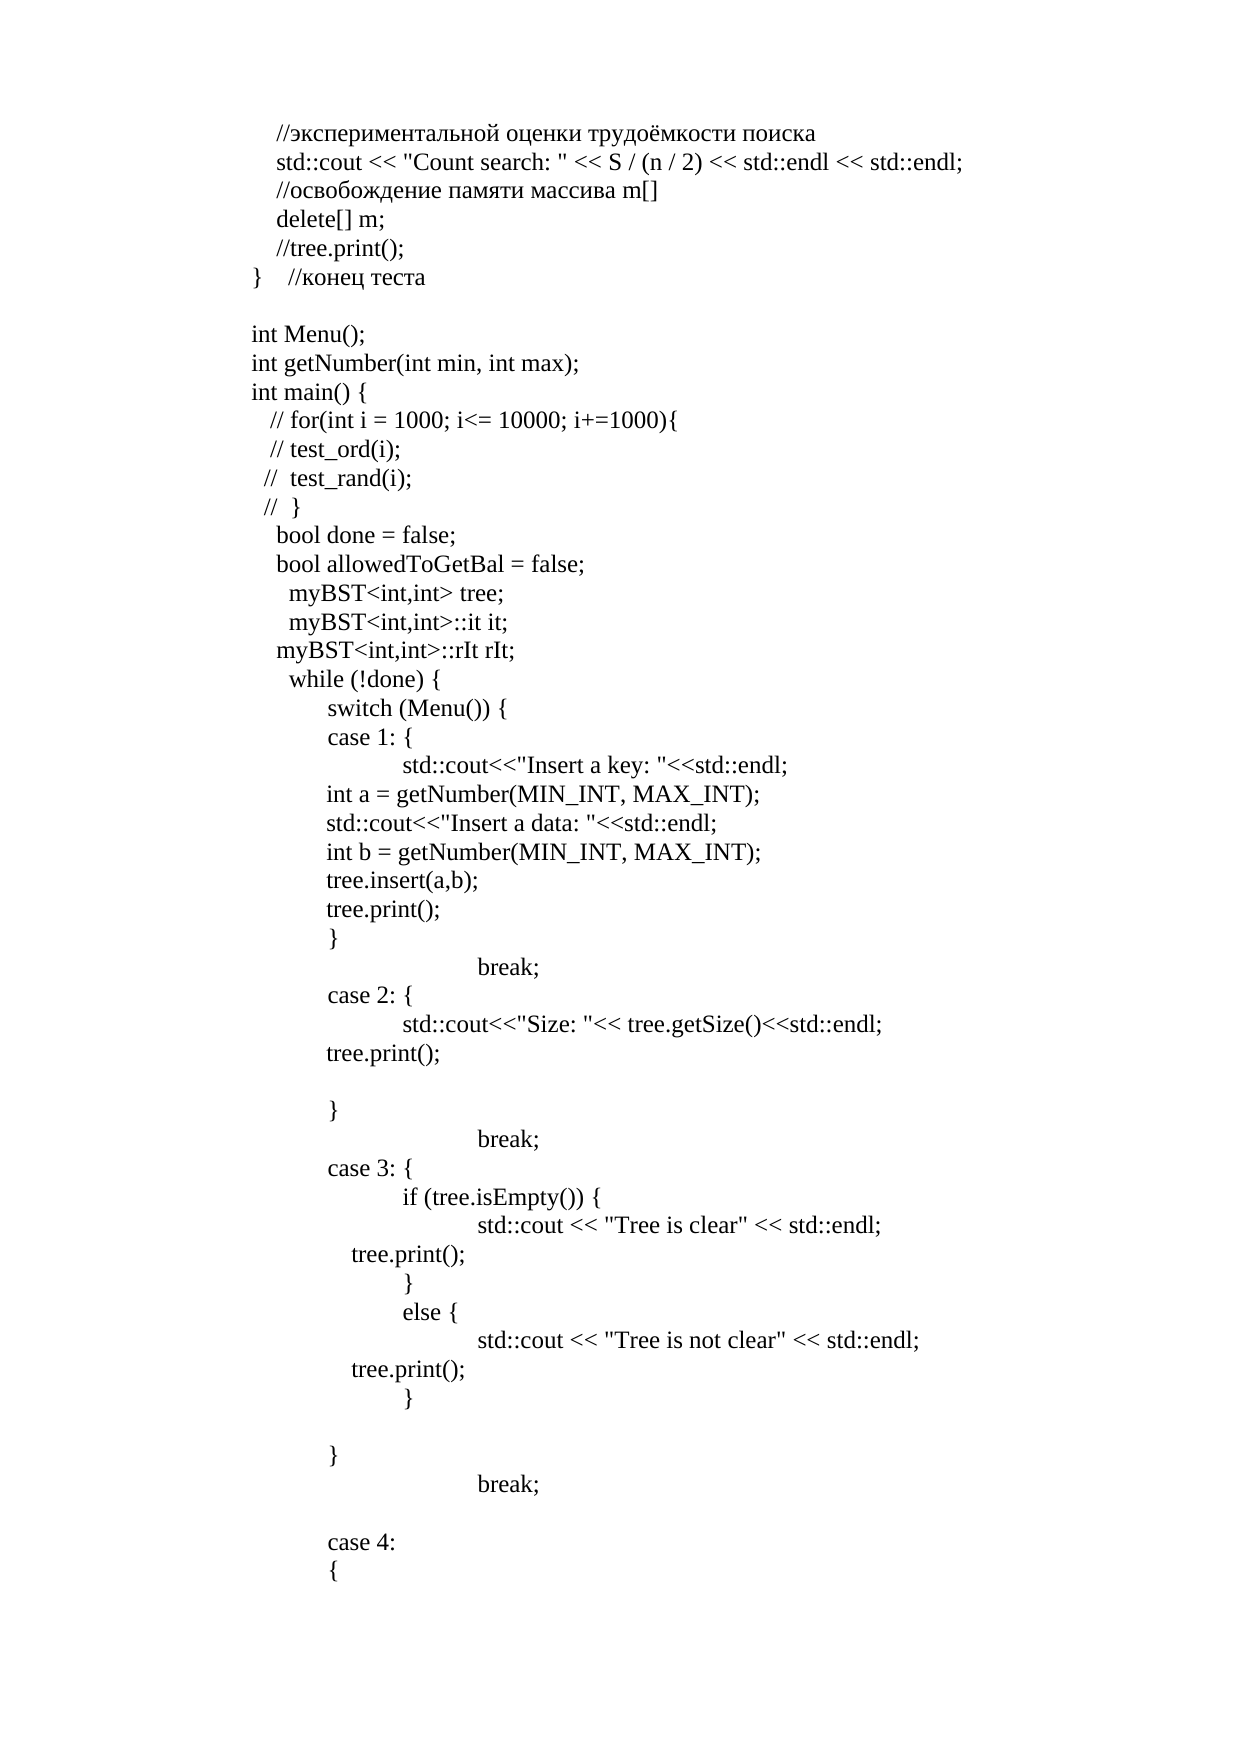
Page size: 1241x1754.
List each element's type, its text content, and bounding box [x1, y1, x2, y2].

text myBST<int,int>::it it; [251, 607, 1152, 636]
text std::cout<<"Insert a data: "<<std::endl; [251, 808, 1152, 837]
text break; [251, 1124, 1152, 1153]
text } //конец теста [251, 262, 1152, 291]
text tree.print(); [251, 1239, 1152, 1268]
text case 4: [251, 1527, 1152, 1556]
text tree.print(); [251, 1354, 1152, 1383]
text int a = getNumber(MIN_INT, MAX_INT); [251, 779, 1152, 808]
text break; [251, 1469, 1152, 1498]
text bool allowedToGetBal = false; [251, 549, 1152, 578]
text bool done = false; [251, 521, 1152, 549]
text case 2: { [251, 981, 1152, 1009]
text int main() { [251, 377, 1152, 406]
text std::cout << "Tree is clear" << std::endl; [251, 1211, 1152, 1239]
text int Menu(); [251, 319, 1152, 348]
text } [251, 1441, 1152, 1469]
text // for(int i = 1000; i<= 10000; i+=1000){ [251, 406, 1152, 434]
text tree.print(); [251, 894, 1152, 923]
text //tree.print(); [251, 233, 1152, 262]
text //освобождение памяти массива m[] [251, 176, 1152, 204]
text break; [251, 952, 1152, 981]
text } [251, 1096, 1152, 1124]
text } [251, 1383, 1152, 1412]
text } [251, 1268, 1152, 1297]
text tree.insert(a,b); [251, 866, 1152, 894]
text //экспериментальной оценки трудоёмкости поиска [251, 118, 1152, 147]
text else { [251, 1297, 1152, 1326]
text case 1: { [251, 722, 1152, 751]
text // } [251, 492, 1152, 521]
text tree.print(); [251, 1038, 1152, 1067]
text switch (Menu()) { [251, 693, 1152, 722]
text myBST<int,int> tree; [251, 578, 1152, 607]
text std::cout<<"Insert a key: "<<std::endl; [251, 751, 1152, 779]
text { [251, 1556, 1152, 1584]
text delete[] m; [251, 204, 1152, 233]
text std::cout << "Count search: " << S / (n / 2) << std::endl << std::endl; [251, 147, 1152, 176]
text int getNumber(int min, int max); [251, 348, 1152, 377]
text std::cout << "Tree is not clear" << std::endl; [251, 1326, 1152, 1354]
text std::cout<<"Size: "<< tree.getSize()<<std::endl; [251, 1009, 1152, 1038]
text case 3: { [251, 1153, 1152, 1182]
text } [251, 923, 1152, 952]
text if (tree.isEmpty()) { [251, 1182, 1152, 1211]
text myBST<int,int>::rIt rIt; [251, 636, 1152, 664]
text // test_rand(i); [251, 463, 1152, 492]
text // test_ord(i); [251, 434, 1152, 463]
text while (!done) { [251, 664, 1152, 693]
text int b = getNumber(MIN_INT, MAX_INT); [251, 837, 1152, 866]
